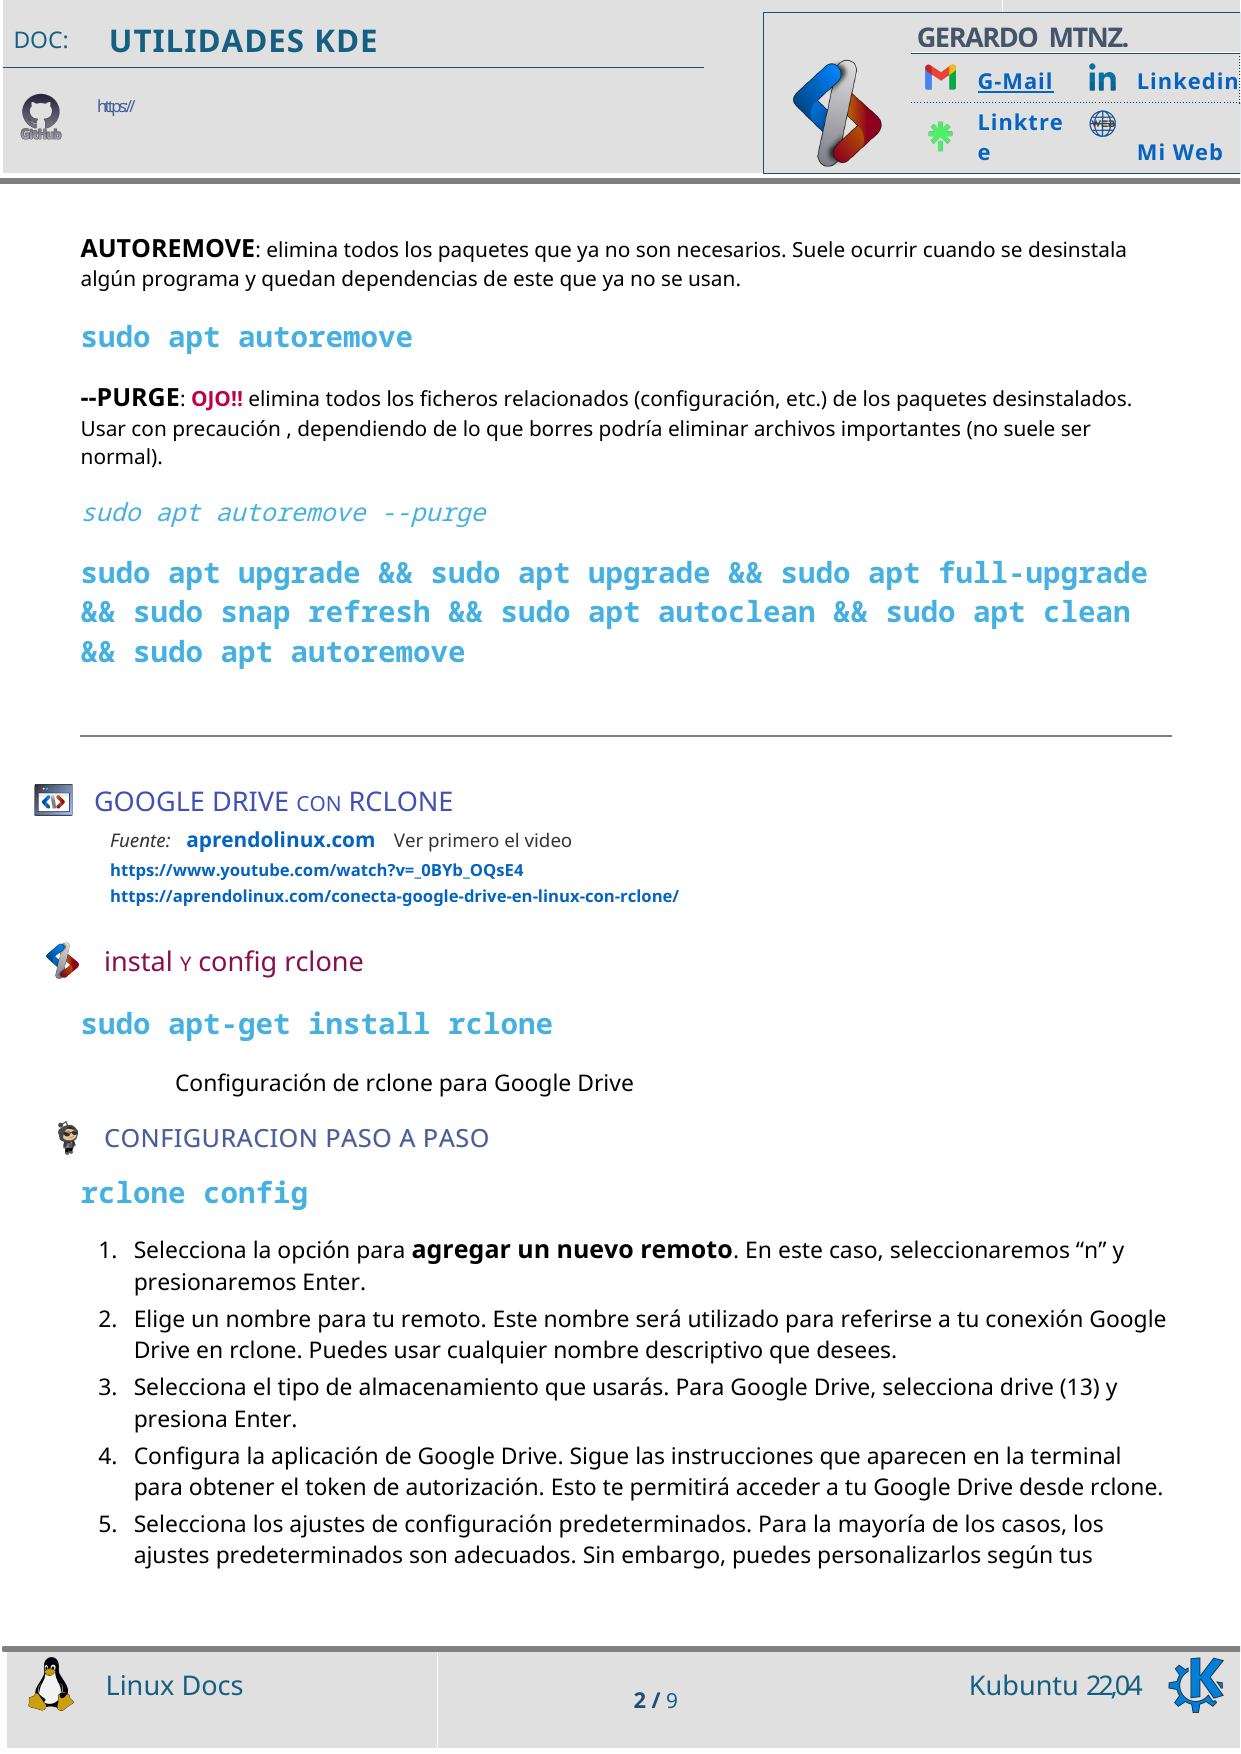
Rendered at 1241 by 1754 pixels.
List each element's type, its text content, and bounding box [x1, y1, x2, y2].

list Selecciona la opción para agregar un nuevo remoto. En este caso, seleccionaremos “n” y presionaremos Enter. [98, 1232, 1172, 1297]
picture [34, 784, 73, 816]
text --PURGE: OJO!! elimina todos los ficheros relacionados (configuración, etc.) de los paquetes desinstalados. Usar con precaución , dependiendo de lo que borres podría eliminar archivos importantes (no suele ser normal). [80, 380, 1172, 471]
text https://www.youtube.com/watch?v=_0BYb_OQsE4 [110, 858, 1172, 881]
list Configura la aplicación de Google Drive. Sigue las instrucciones que aparecen en la terminal para obtener el token de autorización. Esto te permitirá acceder a tu Google Drive desde rclone. [98, 1440, 1172, 1502]
picture [1086, 61, 1119, 94]
picture [924, 61, 957, 94]
list Selecciona el tipo de almacenamiento que usarás. Para Google Drive, selecciona drive (13) y presiona Enter. [98, 1371, 1172, 1434]
picture [46, 942, 79, 979]
picture [51, 1121, 85, 1155]
text AUTOREMOVE: elimina todos los paquetes que ya no son necesarios. Suele ocurrir cuando se desinstala algún programa y quedan dependencias de este que ya no se usan. [80, 230, 1172, 293]
picture [925, 121, 956, 152]
subtitle instal y config rclone [79, 942, 1172, 979]
text Configuración de rclone para Google Drive [175, 1067, 1172, 1098]
subtitle GOOGLE DRIVE CON RCLONE [27, 782, 1237, 819]
text https://aprendolinux.com/conecta-google-drive-en-linux-con-rclone/ [110, 884, 1172, 907]
picture [1086, 107, 1119, 140]
list Selecciona los ajustes de configuración predeterminados. Para la mayoría de los casos, los ajustes predeterminados son adecuados. Sin embargo, puedes personalizarlos según tus [98, 1508, 1172, 1571]
picture [12, 89, 70, 144]
text sudo apt autoremove --purge [80, 494, 1172, 528]
text rclone config [80, 1172, 1172, 1212]
list Elige un nombre para tu remoto. Este nombre será utilizado para referirse a tu conexión Google Drive en rclone. Puedes usar cualquier nombre descriptivo que desees. [98, 1303, 1172, 1365]
picture [1166, 1655, 1226, 1715]
picture [20, 1655, 80, 1715]
text sudo apt upgrade && sudo apt upgrade && sudo apt full-upgrade && sudo snap refresh && sudo apt autoclean && sudo apt clean && sudo apt autoremove [80, 552, 1172, 671]
picture [783, 53, 891, 167]
list CONFIGURACIoN PASO A PASO [85, 1121, 1172, 1155]
text sudo apt autoremove [80, 316, 1172, 356]
text Fuente: aprendolinux.com Ver primero el video [110, 825, 1172, 854]
text sudo apt-get install rclone [80, 1003, 1172, 1043]
